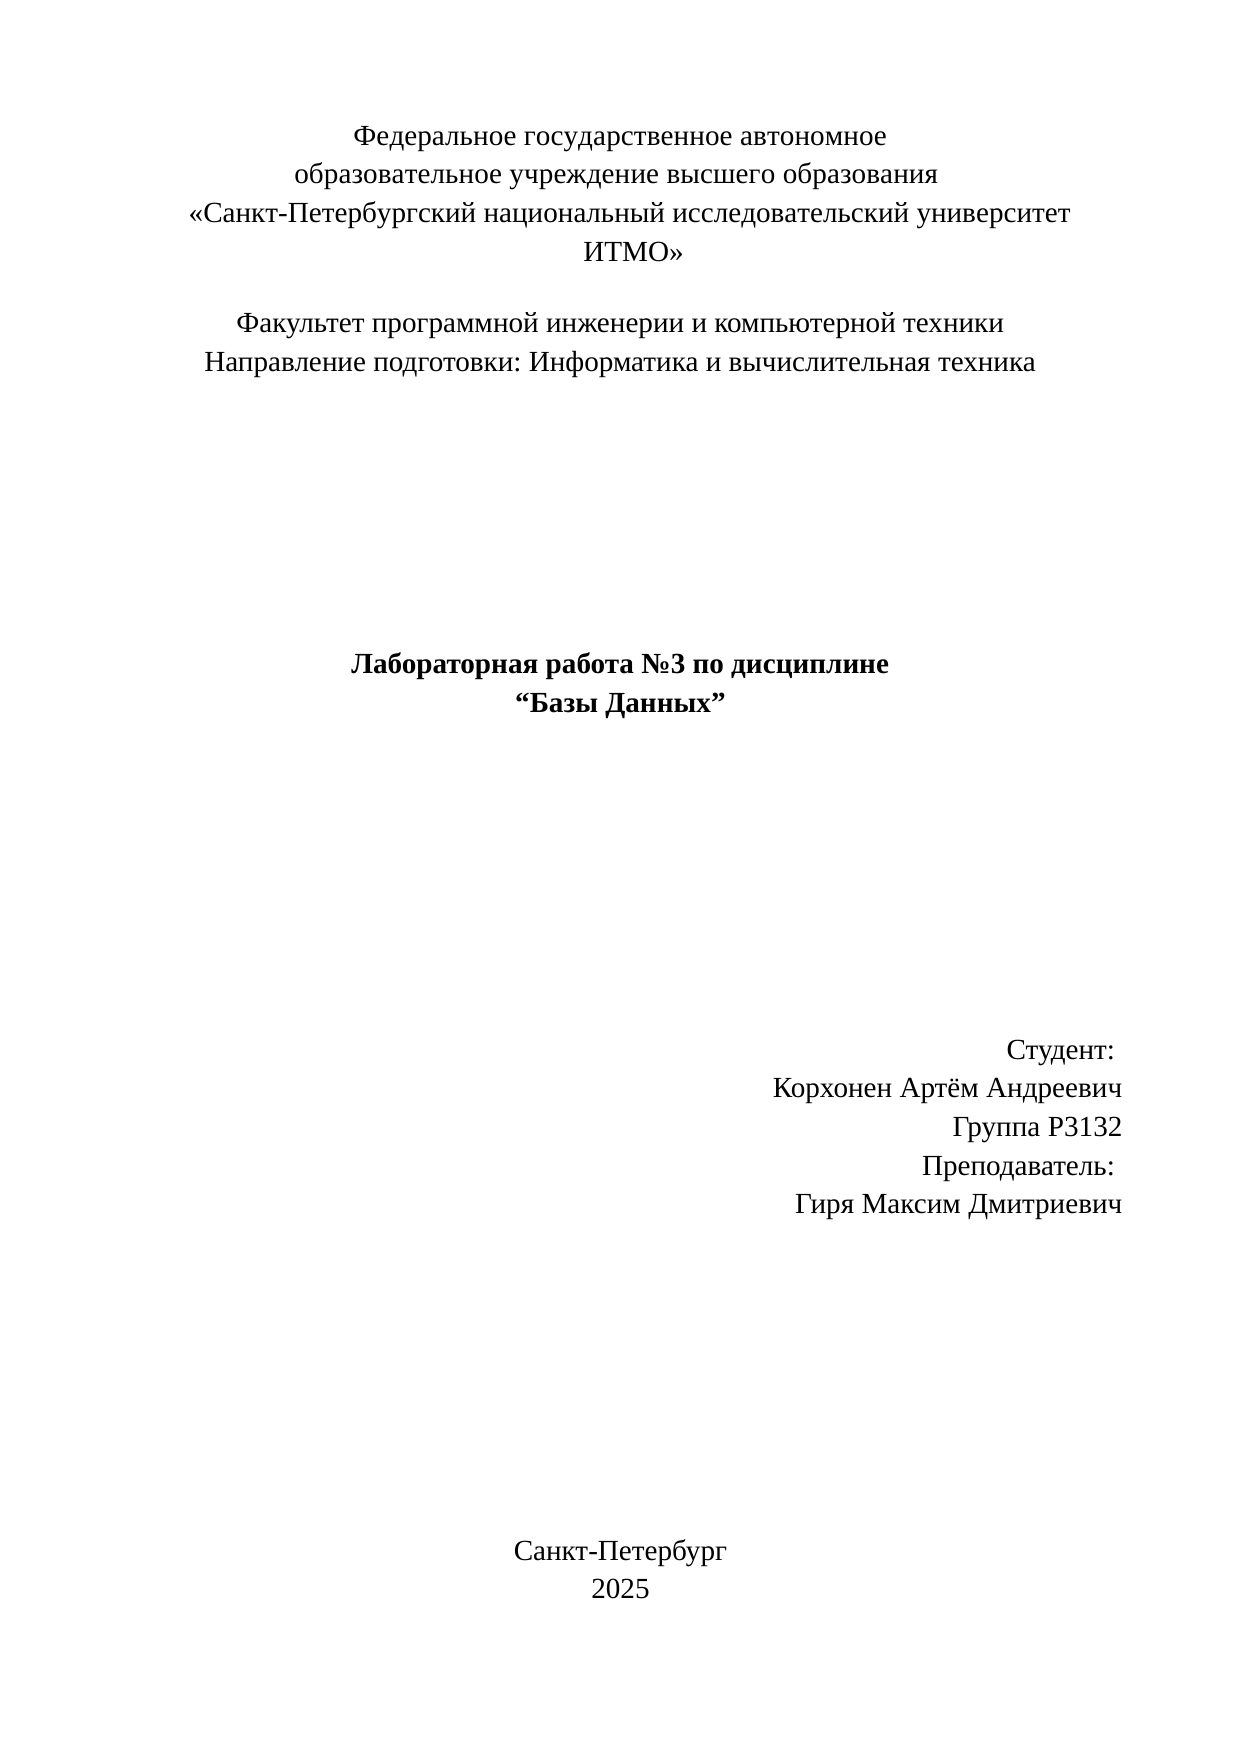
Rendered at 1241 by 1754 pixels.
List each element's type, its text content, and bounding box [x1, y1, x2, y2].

text 2025 [118, 1572, 1122, 1605]
text Группа P3132 [118, 1109, 1122, 1143]
text Корхонен Артём Андреевич [118, 1071, 1122, 1104]
text “Базы Данных” [118, 685, 1122, 719]
text Лабораторная работа №3 по дисциплине [118, 647, 1122, 680]
text Направление подготовки: Информатика и вычислительная техника [118, 344, 1122, 377]
text Гиря Максим Дмитриевич [118, 1186, 1122, 1220]
text Факультет программной инженерии и компьютерной техники [118, 305, 1122, 339]
text Студент: [118, 1032, 1122, 1066]
text образовательное учреждение высшего образования [118, 157, 1122, 190]
text «Санкт-Петербургский национальный исследовательский университет [118, 195, 1122, 229]
text Преподаватель: [118, 1148, 1122, 1181]
text Санкт-Петербург [118, 1533, 1122, 1567]
text ИТМО» [118, 234, 1122, 267]
text Федеральное государственное автономное [118, 118, 1122, 152]
